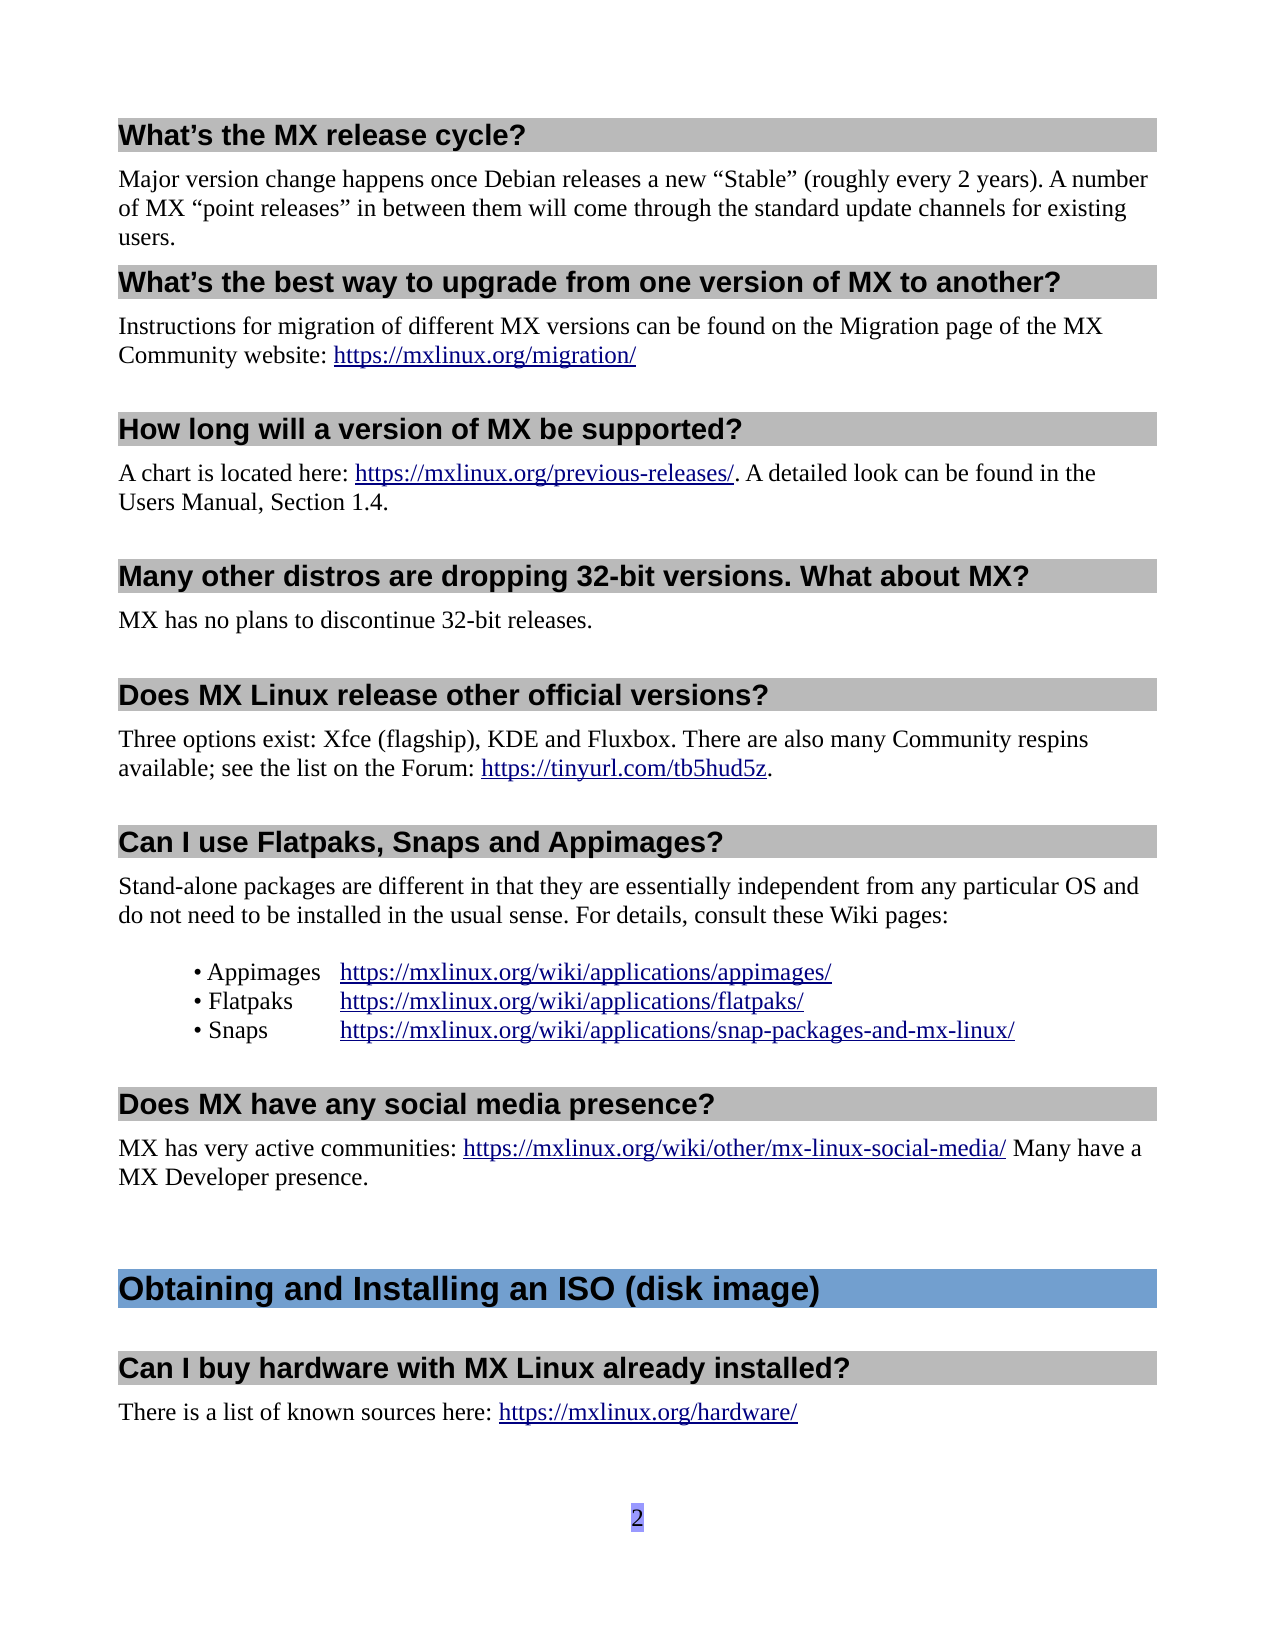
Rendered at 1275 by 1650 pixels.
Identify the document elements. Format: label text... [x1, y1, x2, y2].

text A chart is located here: https://mxlinux.org/previous-releases/. A detailed look can be found in the Users Manual, Section 1.4. [118, 458, 1157, 516]
text There is a list of known sources here: https://mxlinux.org/hardware/ [118, 1397, 1157, 1426]
subtitle Does MX have any social media presence? [118, 1087, 1157, 1121]
text • Appimages https://mxlinux.org/wiki/applications/appimages/ [193, 957, 1157, 986]
text Major version change happens once Debian releases a new “Stable” (roughly every 2 years). A number of MX “point releases” in between them will come through the standard update channels for existing users. [118, 164, 1157, 251]
text MX has no plans to discontinue 32-bit releases. [118, 606, 1157, 634]
text • Flatpaks https://mxlinux.org/wiki/applications/flatpaks/ [193, 986, 1157, 1015]
text MX has very active communities: https://mxlinux.org/wiki/other/mx-linux-social-media/ Many have a MX Developer presence. [118, 1133, 1157, 1191]
subtitle Can I use Flatpaks, Snaps and Appimages? [118, 825, 1157, 858]
text Three options exist: Xfce (flagship), KDE and Fluxbox. There are also many Community respins available; see the list on the Forum: https://tinyurl.com/tb5hud5z. [118, 724, 1157, 781]
subtitle What’s the MX release cycle? [118, 118, 1157, 152]
subtitle Obtaining and Installing an ISO (disk image) [118, 1269, 1157, 1308]
subtitle Does MX Linux release other official versions? [118, 678, 1157, 711]
subtitle Many other distros are dropping 32-bit versions. What about MX? [118, 559, 1157, 593]
subtitle Can I buy hardware with MX Linux already installed? [118, 1351, 1157, 1385]
subtitle What’s the best way to upgrade from one version of MX to another? [118, 265, 1157, 299]
text Stand-alone packages are different in that they are essentially independent from any particular OS and do not need to be installed in the usual sense. For details, consult these Wiki pages: [118, 871, 1157, 928]
text • Snaps https://mxlinux.org/wiki/applications/snap-packages-and-mx-linux/ [193, 1015, 1157, 1043]
text Instructions for migration of different MX versions can be found on the Migration page of the MX Community website: https://mxlinux.org/migration/ [118, 311, 1157, 369]
subtitle How long will a version of MX be supported? [118, 412, 1157, 446]
